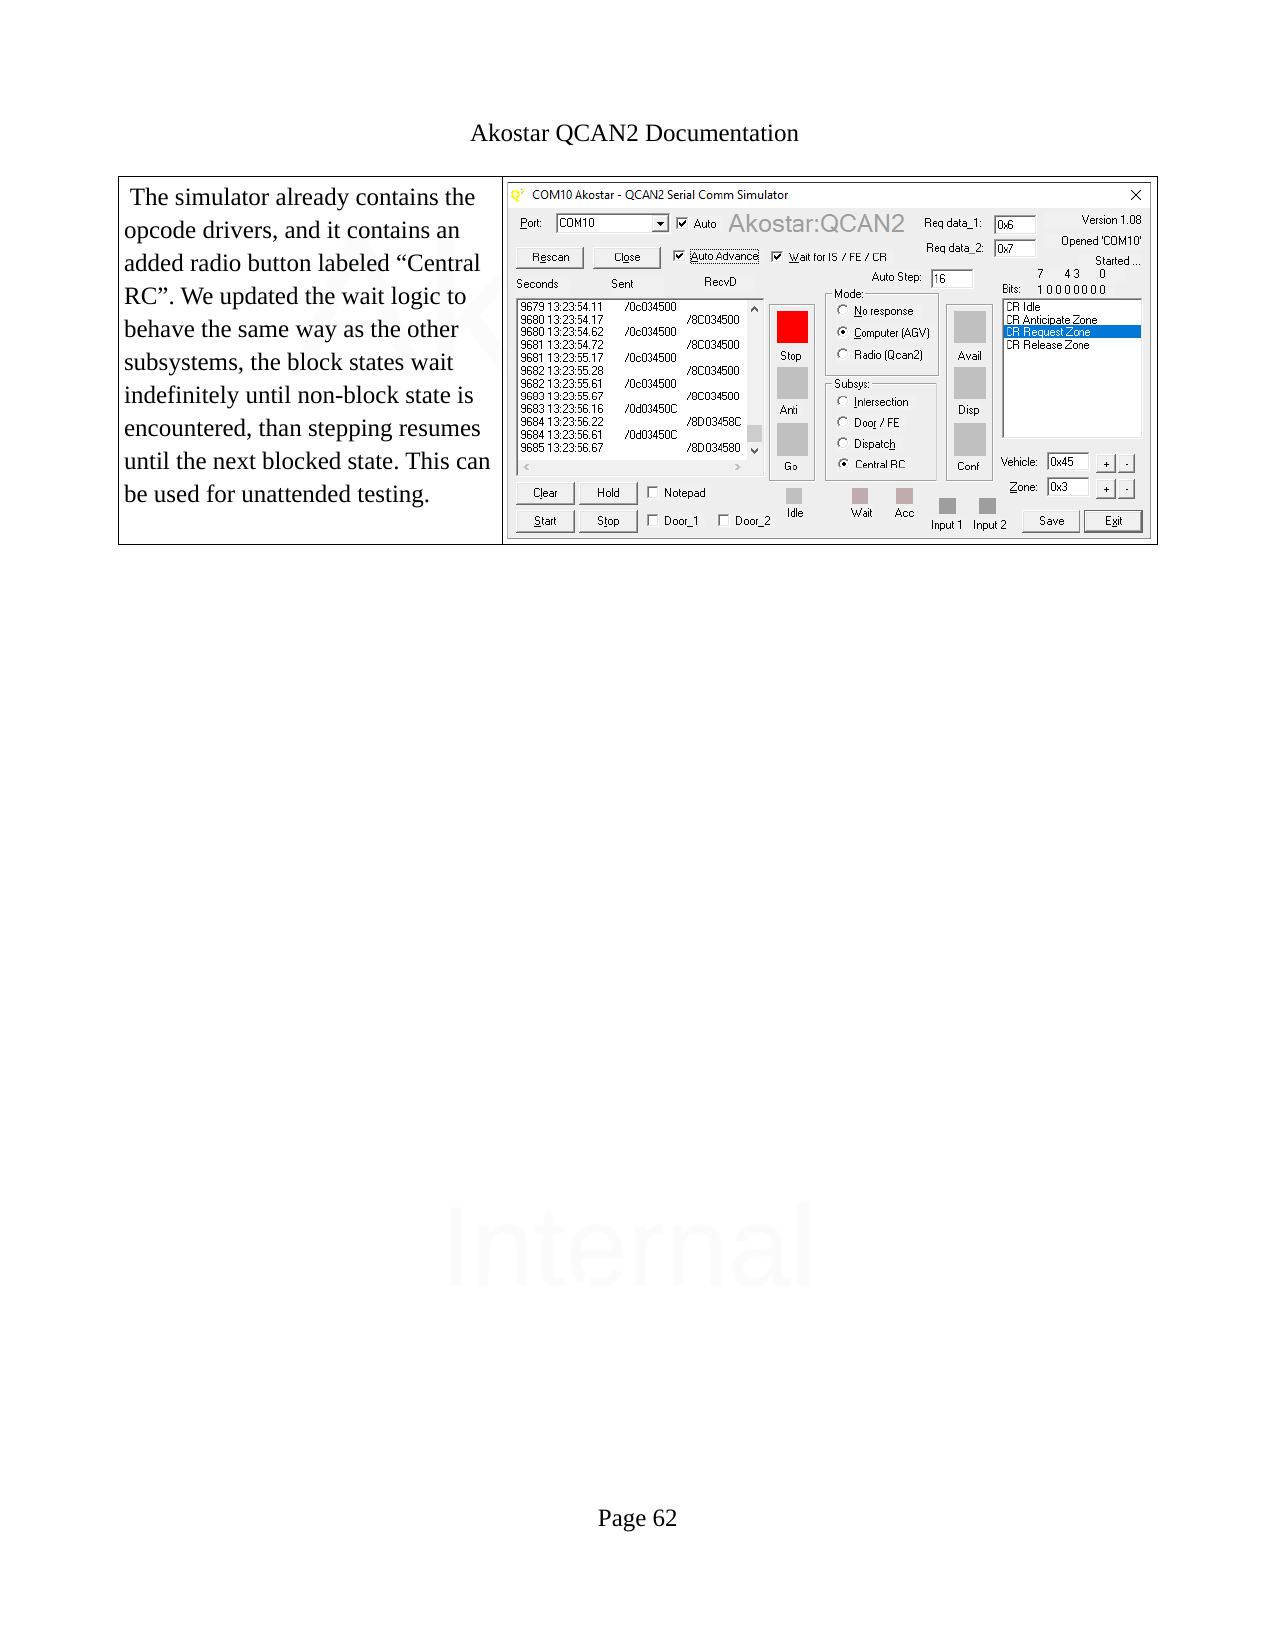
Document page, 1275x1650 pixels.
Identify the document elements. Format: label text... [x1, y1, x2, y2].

picture [507, 182, 1151, 539]
table_header [503, 177, 1157, 544]
table_header The simulator already contains the opcode drivers, and it contains an added radio button labeled “Central RC”. We updated the wait logic to behave the same way as the other subsystems, the block states wait indefinitely until non-block state is encountered, than stepping resumes until the next blocked state. This can be used for unattended testing. [119, 177, 502, 544]
